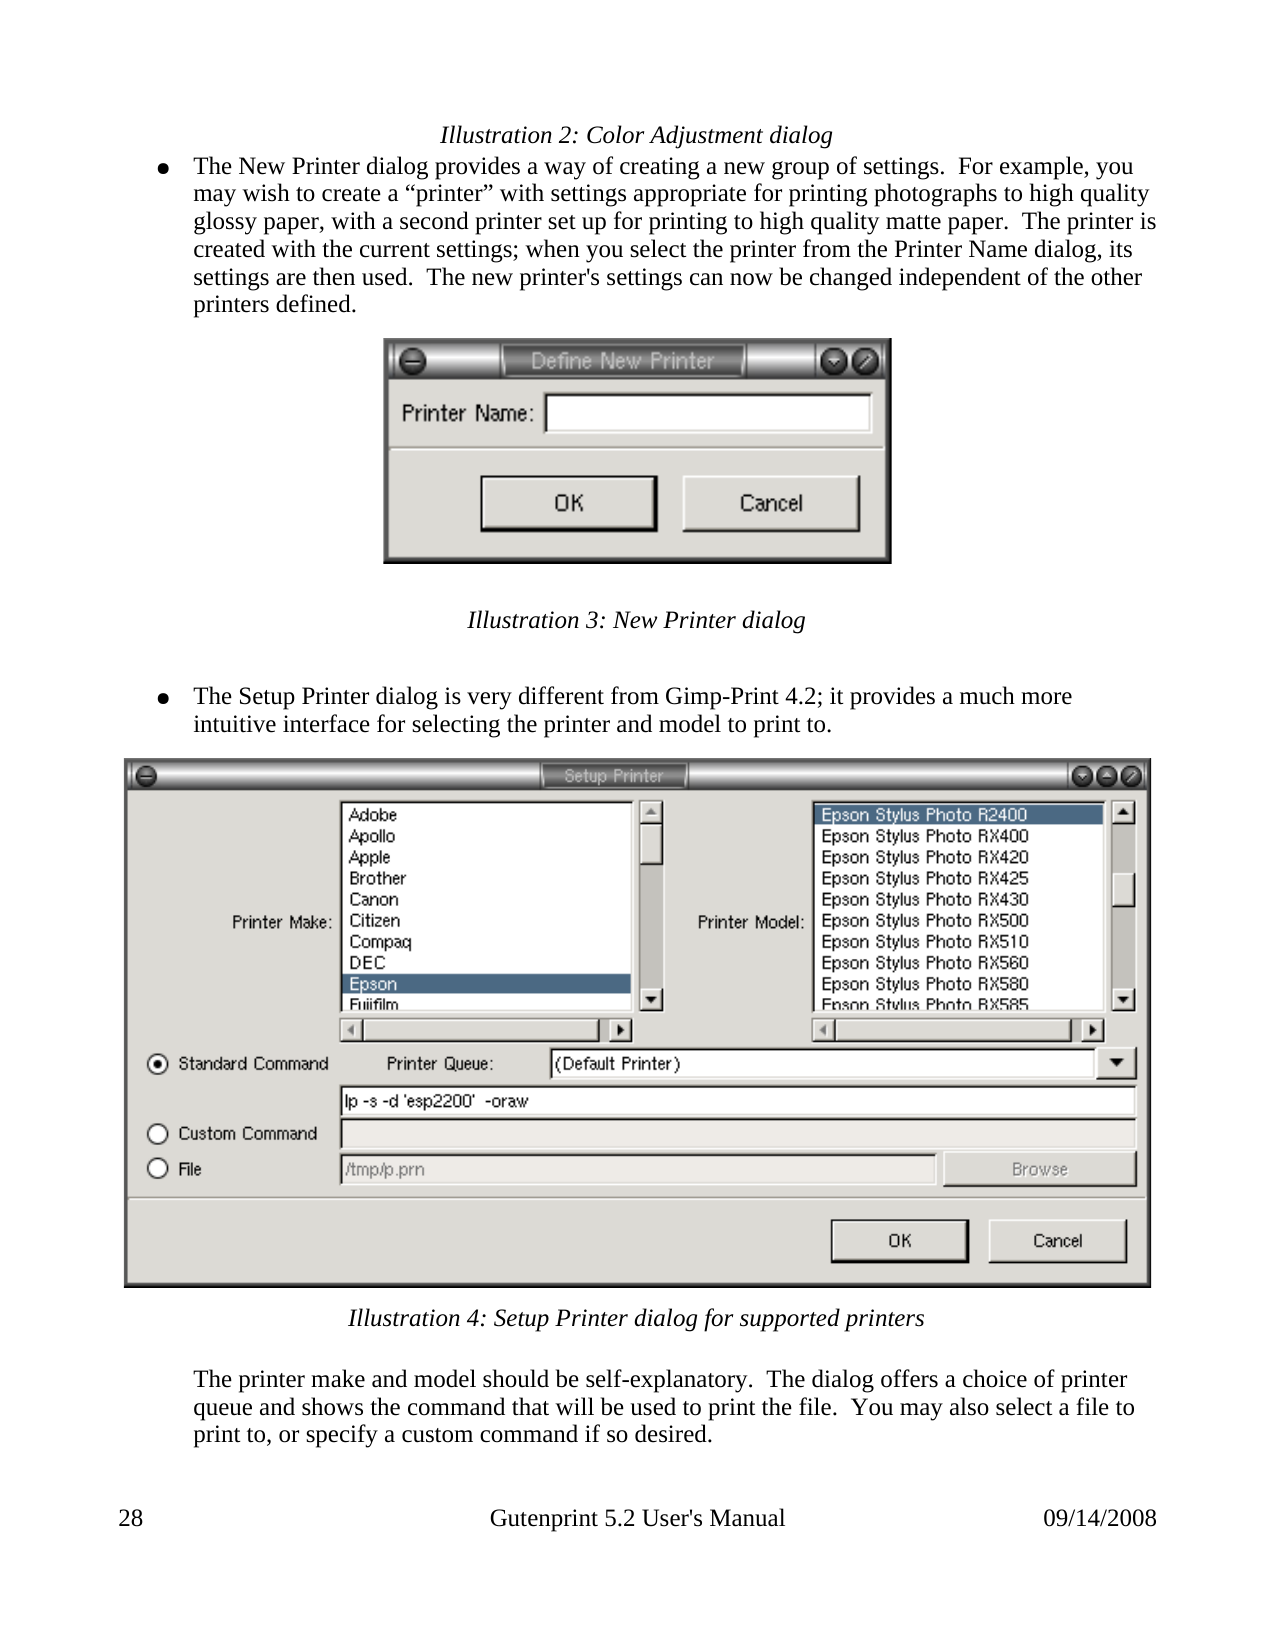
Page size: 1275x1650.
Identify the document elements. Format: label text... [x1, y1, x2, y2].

table_cell Illustration 2: Color Adjustment dialog [118, 118, 1157, 152]
list The New Printer dialog provides a way of creating a new group of settings. For example, you may wish to create a “printer” with settings appropriate for printing photographs to high quality glossy paper, with a second printer set up for printing to high quality matte paper. The printer is created with the current settings; when you select the printer from the Printer Name dialog, its settings are then used. The new printer's settings can now be changed independent of the other printers defined. [156, 152, 1157, 318]
table_cell Illustration 3: New Printer dialog [118, 600, 1157, 639]
table_header [118, 753, 1157, 1298]
table_cell Illustration 4: Setup Printer dialog for supported printers [118, 1298, 1157, 1337]
picture [383, 338, 892, 564]
picture [123, 758, 1152, 1288]
list The printer make and model should be self-explanatory. The dialog offers a choice of printer queue and shows the command that will be used to print the file. You may also select a file to print to, or specify a custom command if so desired. [156, 1337, 1157, 1448]
table_header [118, 333, 1157, 600]
list The Setup Printer dialog is very different from Gimp-Print 4.2; it provides a much more intuitive interface for selecting the printer and model to print to. [156, 682, 1157, 737]
